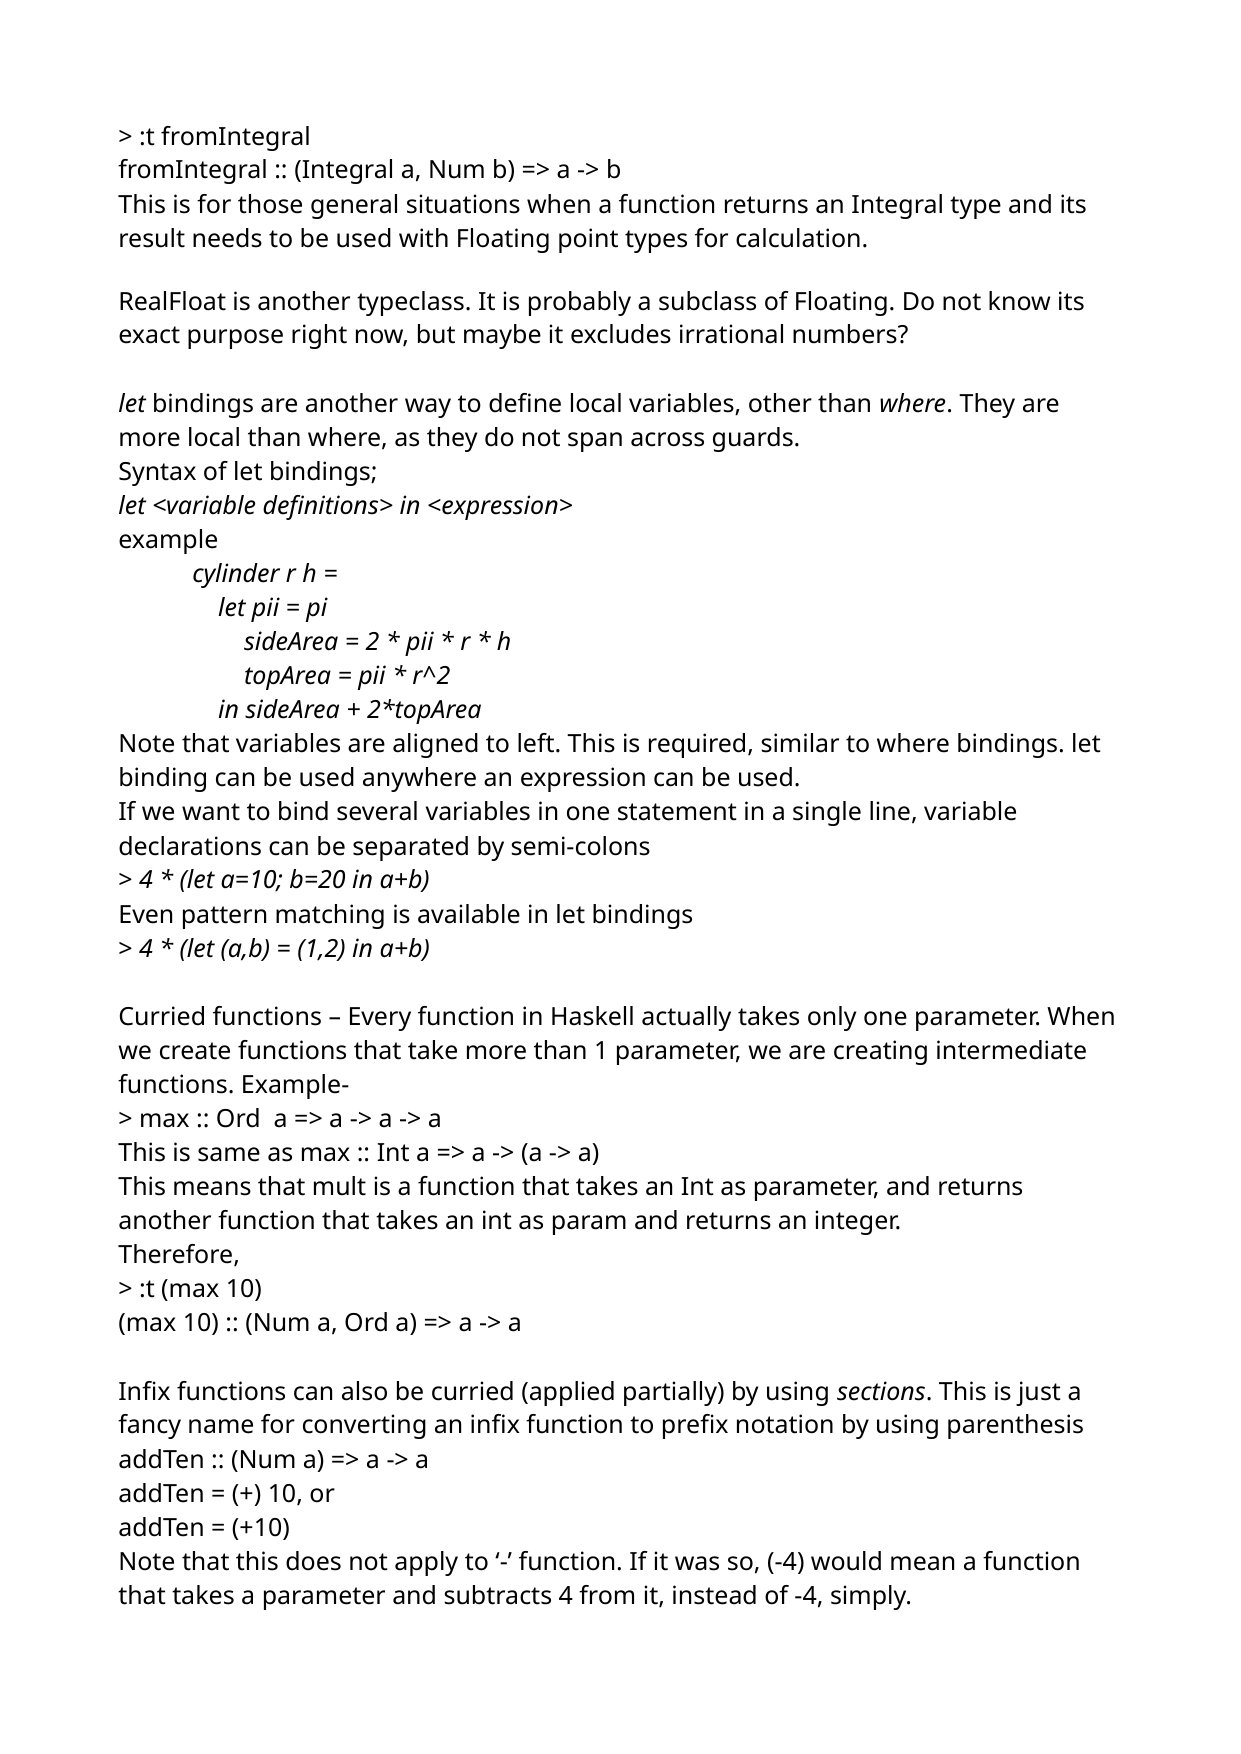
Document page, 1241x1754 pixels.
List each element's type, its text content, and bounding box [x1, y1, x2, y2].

text Therefore, [118, 1237, 1122, 1271]
text This means that mult is a function that takes an Int as parameter, and returns another function that takes an int as param and returns an integer. [118, 1169, 1122, 1237]
text > 4 * (let (a,b) = (1,2) in a+b) [118, 930, 1122, 964]
text (max 10) :: (Num a, Ord a) => a -> a [118, 1305, 1122, 1339]
text example [118, 522, 1122, 556]
text addTen = (+10) [118, 1509, 1122, 1543]
text Syntax of let bindings; [118, 453, 1122, 487]
text Even pattern matching is available in let bindings [118, 896, 1122, 930]
text fromIntegral :: (Integral a, Num b) => a -> b [118, 152, 1122, 186]
text Infix functions can also be curried (applied partially) by using sections. This is just a fancy name for converting an infix function to prefix notation by using parenthesis [118, 1373, 1122, 1441]
text This is for those general situations when a function returns an Integral type and its result needs to be used with Floating point types for calculation. [118, 186, 1122, 254]
text > max :: Ord a => a -> a -> a [118, 1101, 1122, 1135]
text > :t fromIntegral [118, 118, 1122, 152]
text sideArea = 2 * pii * r * h [192, 624, 1122, 658]
text > 4 * (let a=10; b=20 in a+b) [118, 862, 1122, 896]
text Curried functions – Every function in Haskell actually takes only one parameter. When we create functions that take more than 1 parameter, we are creating intermediate functions. Example- [118, 998, 1122, 1101]
text let bindings are another way to define local variables, other than where. They are more local than where, as they do not span across guards. [118, 385, 1122, 453]
text cylinder r h = [192, 556, 1122, 590]
text let <variable definitions> in <expression> [118, 487, 1122, 522]
text let pii = pi [192, 590, 1122, 624]
text addTen :: (Num a) => a -> a [118, 1441, 1122, 1475]
text Note that variables are aligned to left. This is required, similar to where bindings. let binding can be used anywhere an expression can be used. [118, 726, 1122, 794]
text topArea = pii * r^2 [192, 658, 1122, 692]
text in sideArea + 2*topArea [192, 692, 1122, 726]
text addTen = (+) 10, or [118, 1475, 1122, 1509]
text > :t (max 10) [118, 1271, 1122, 1305]
text RealFloat is another typeclass. It is probably a subclass of Floating. Do not know its exact purpose right now, but maybe it excludes irrational numbers? [118, 283, 1122, 351]
text If we want to bind several variables in one statement in a single line, variable declarations can be separated by semi-colons [118, 794, 1122, 862]
text Note that this does not apply to ‘-’ function. If it was so, (-4) would mean a function that takes a parameter and subtracts 4 from it, instead of -4, simply. [118, 1543, 1122, 1612]
text This is same as max :: Int a => a -> (a -> a) [118, 1135, 1122, 1169]
